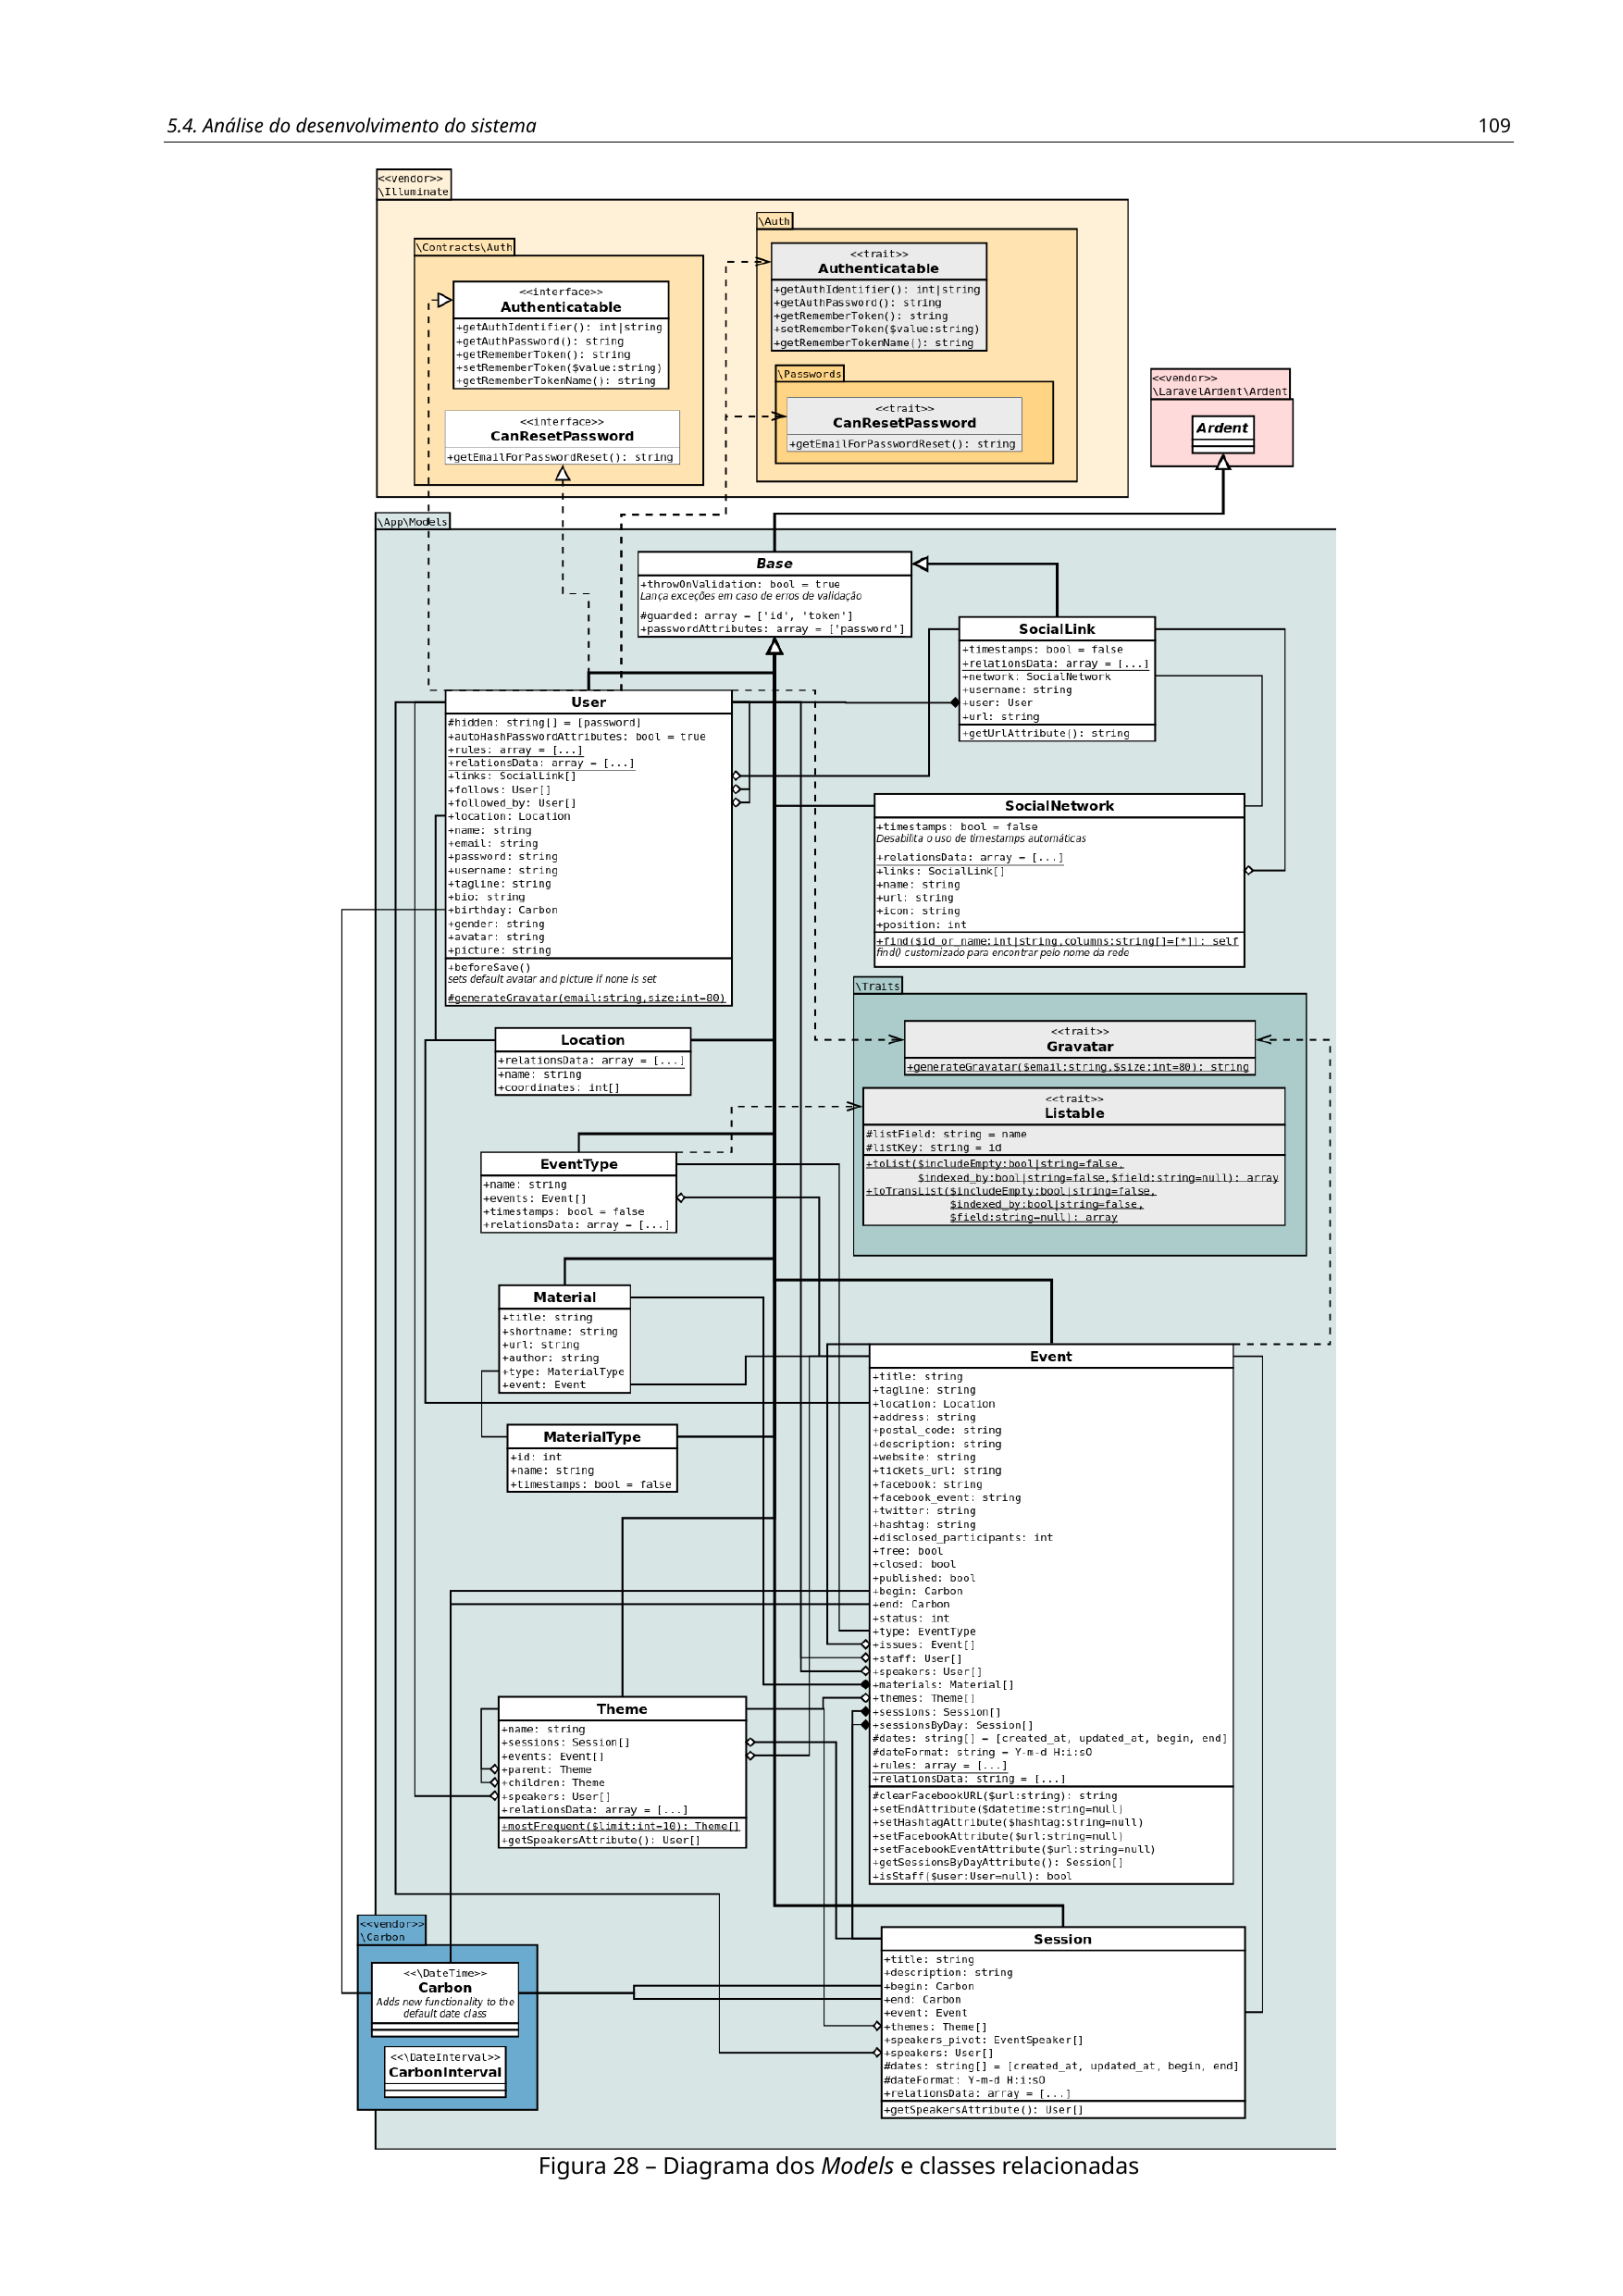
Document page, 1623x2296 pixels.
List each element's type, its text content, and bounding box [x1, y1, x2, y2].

picture [341, 168, 1336, 2150]
text Figura 28 – Diagrama dos Models e classes relacionadas [330, 180, 1347, 2181]
